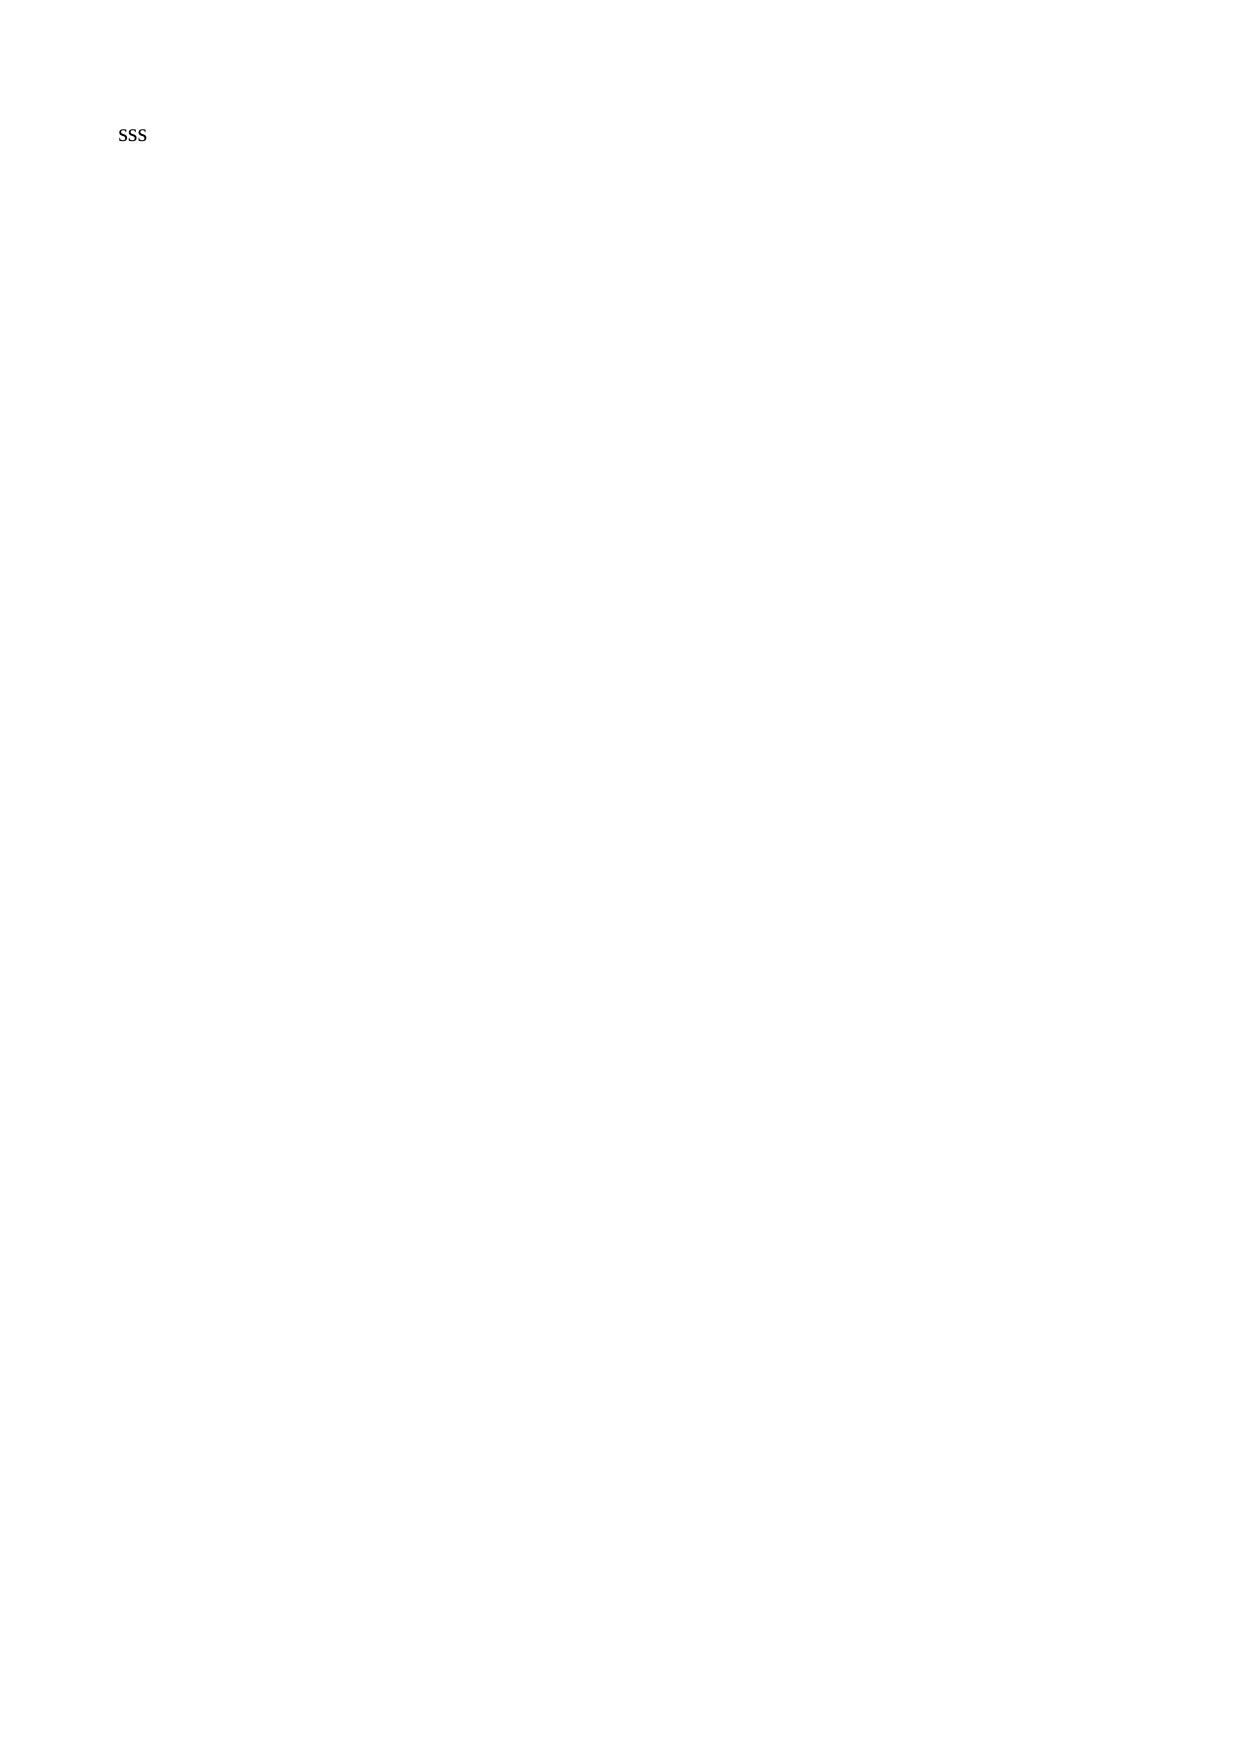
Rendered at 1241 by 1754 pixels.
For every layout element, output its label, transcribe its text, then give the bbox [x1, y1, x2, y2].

text sss [118, 118, 1122, 147]
